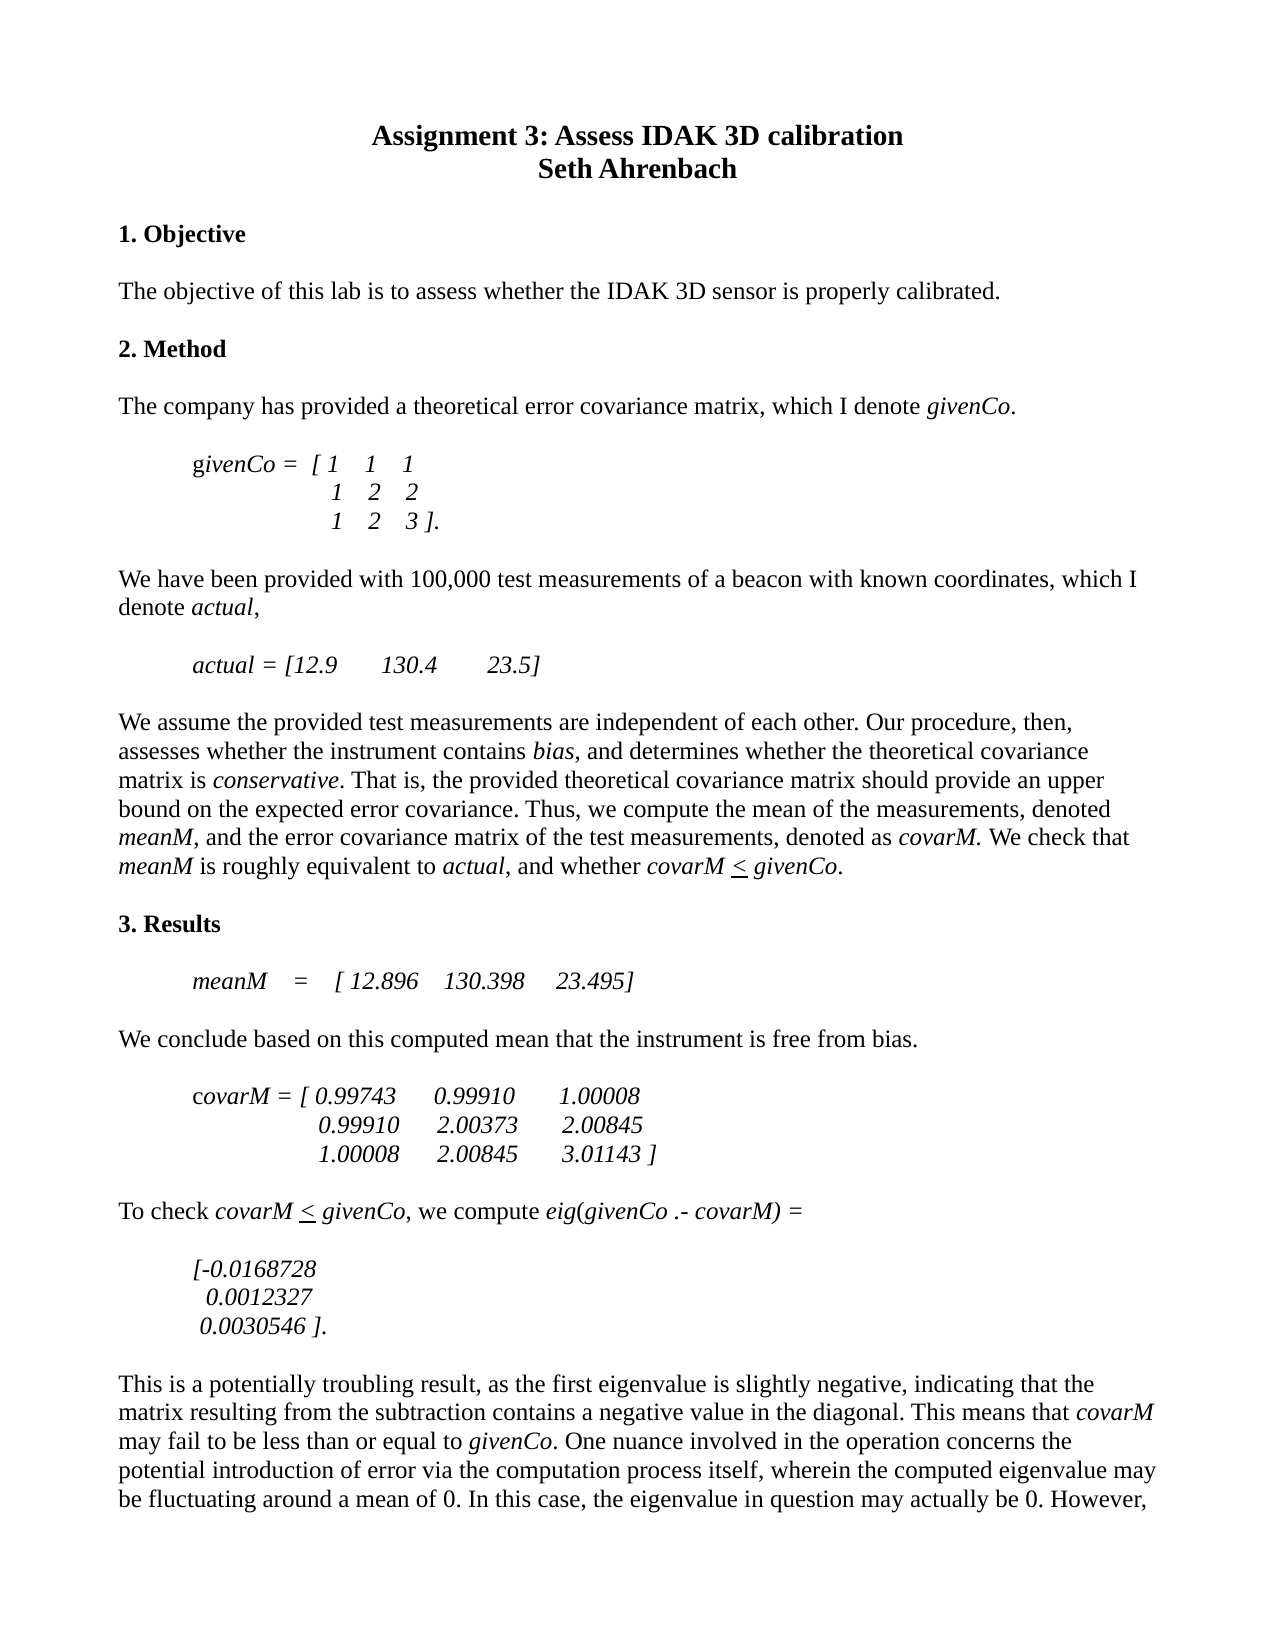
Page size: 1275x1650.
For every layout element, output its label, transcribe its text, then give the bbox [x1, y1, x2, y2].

text 0.0012327 [118, 1282, 1157, 1311]
text 1 2 2 [118, 477, 1157, 506]
text 2. Method [118, 334, 1157, 362]
text actual = [12.9 130.4 23.5] [118, 650, 1157, 679]
text 1. Objective [118, 219, 1157, 247]
text 1 2 3 ]. [118, 506, 1157, 535]
text meanM = [ 12.896 130.398 23.495] [118, 966, 1157, 995]
text 3. Results [118, 909, 1157, 937]
text 1.00008 2.00845 3.01143 ] [118, 1139, 1157, 1167]
text givenCo = [ 1 1 1 [118, 449, 1157, 477]
text The company has provided a theoretical error covariance matrix, which I denote givenCo. [118, 391, 1157, 420]
text This is a potentially troubling result, as the first eigenvalue is slightly negative, indicating that the matrix resulting from the subtraction contains a negative value in the diagonal. This means that covarM may fail to be less than or equal to givenCo. One nuance involved in the operation concerns the potential introduction of error via the computation process itself, wherein the computed eigenvalue may be fluctuating around a mean of 0. In this case, the eigenvalue in question may actually be 0. However, [118, 1369, 1157, 1512]
text covarM = [ 0.99743 0.99910 1.00008 [118, 1081, 1157, 1110]
text We assume the provided test measurements are independent of each other. Our procedure, then, assesses whether the instrument contains bias, and determines whether the theoretical covariance matrix is conservative. That is, the provided theoretical covariance matrix should provide an upper bound on the expected error covariance. Thus, we compute the mean of the measurements, denoted meanM, and the error covariance matrix of the test measurements, denoted as covarM. We check that meanM is roughly equivalent to actual, and whether covarM < givenCo. [118, 707, 1157, 880]
text 0.99910 2.00373 2.00845 [118, 1110, 1157, 1139]
text We conclude based on this computed mean that the instrument is free from bias. [118, 1024, 1157, 1052]
text We have been provided with 100,000 test measurements of a beacon with known coordinates, which I denote actual, [118, 564, 1157, 621]
text Seth Ahrenbach [118, 152, 1157, 185]
text To check covarM < givenCo, we compute eig(givenCo .- covarM) = [118, 1196, 1157, 1225]
text The objective of this lab is to assess whether the IDAK 3D sensor is properly calibrated. [118, 276, 1157, 305]
text 0.0030546 ]. [118, 1311, 1157, 1340]
text Assignment 3: Assess IDAK 3D calibration [118, 118, 1157, 152]
text [-0.0168728 [118, 1254, 1157, 1282]
